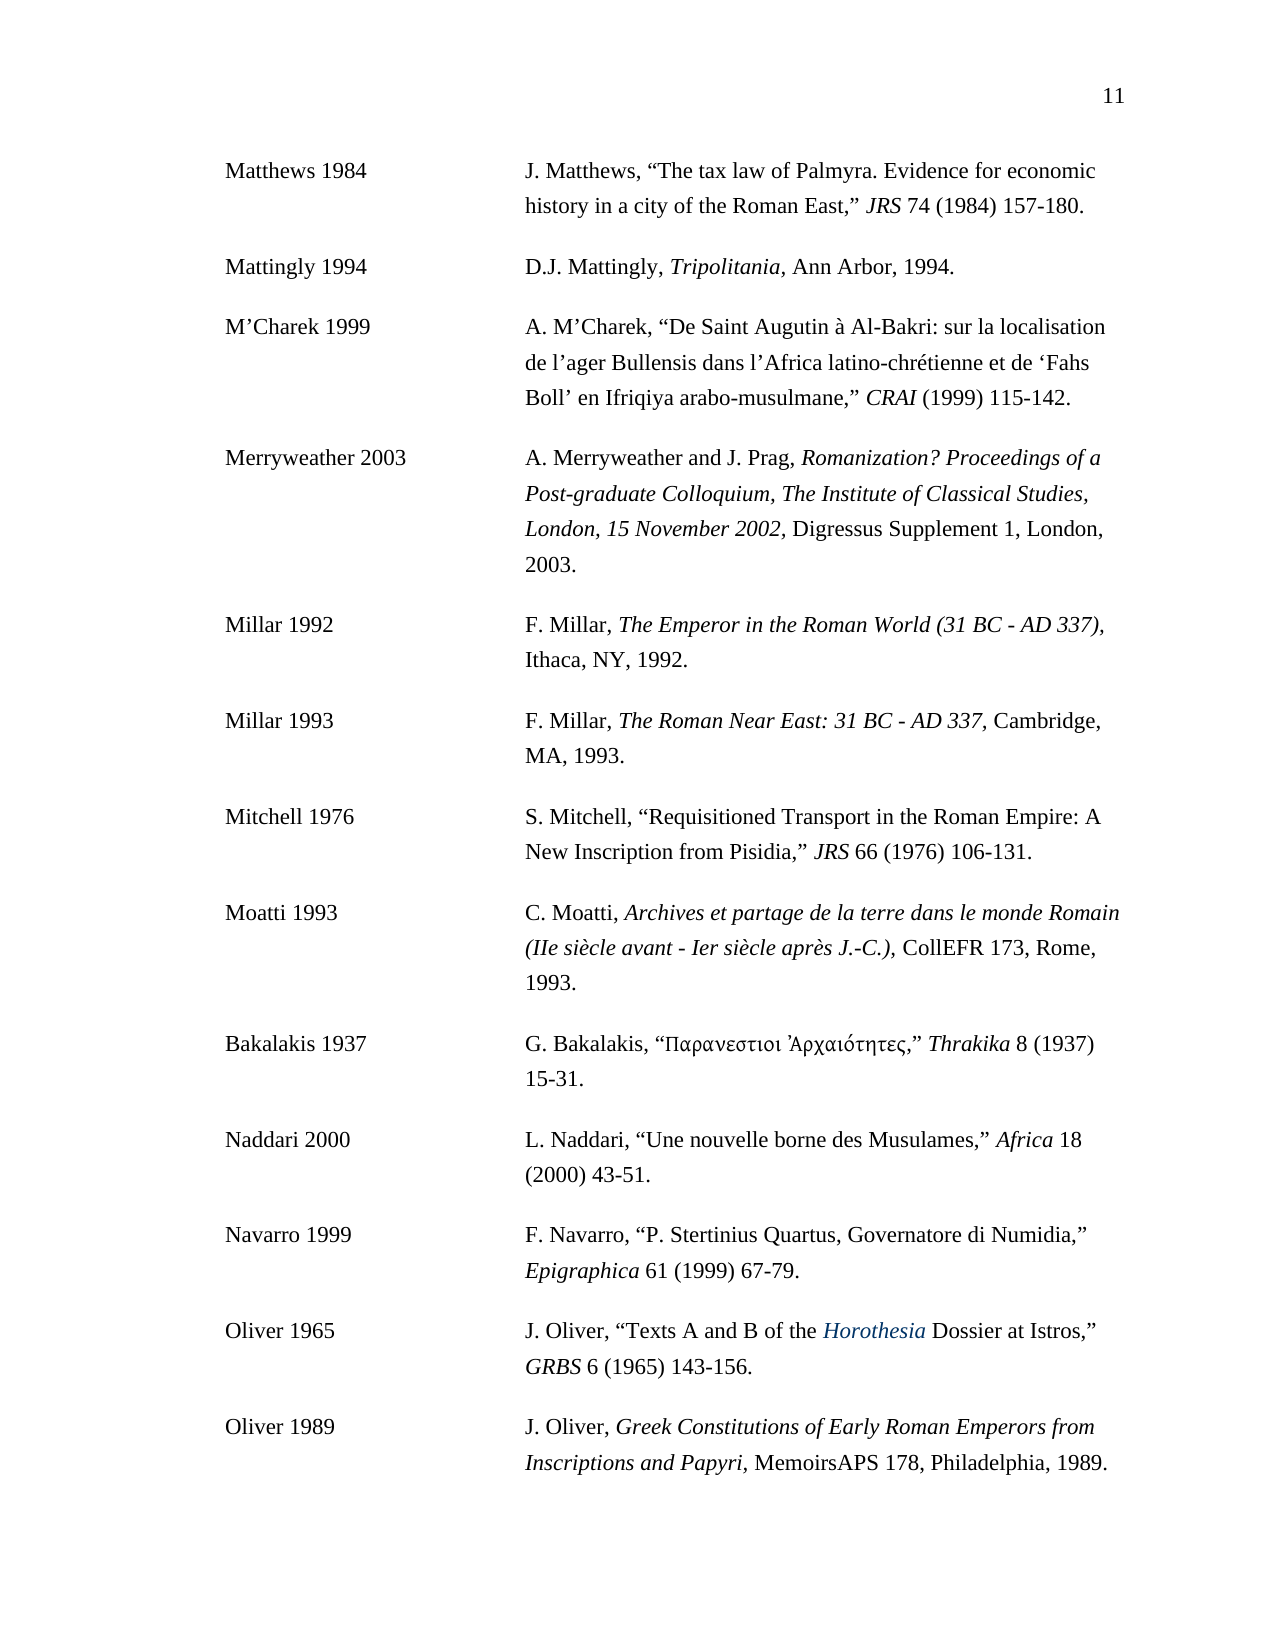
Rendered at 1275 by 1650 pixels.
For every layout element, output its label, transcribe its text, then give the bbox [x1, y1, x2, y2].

text Millar 1992 F. Millar, The Emperor in the Roman World (31 BC - AD 337), Ithaca, NY, 1992. [225, 604, 1125, 675]
text Oliver 1989 J. Oliver, Greek Constitutions of Early Roman Emperors from Inscriptions and Papyri, MemoirsAPS 178, Philadelphia, 1989. [225, 1406, 1125, 1477]
text Mattingly 1994 D.J. Mattingly, Tripolitania, Ann Arbor, 1994. [225, 246, 1125, 281]
text M’Charek 1999 A. M’Charek, “De Saint Augutin à Al-Bakri: sur la localisation de l’ager Bullensis dans l’Africa latino-chrétienne et de ‘Fahs Boll’ en Ifriqiya arabo-musulmane,” CRAI (1999) 115-142. [225, 306, 1125, 412]
text Matthews 1984 J. Matthews, “The tax law of Palmyra. Evidence for economic history in a city of the Roman East,” JRS 74 (1984) 157-180. [225, 150, 1125, 221]
text Navarro 1999 F. Navarro, “P. Stertinius Quartus, Governatore di Numidia,” Epigraphica 61 (1999) 67-79. [225, 1214, 1125, 1285]
text Oliver 1965 J. Oliver, “Texts A and B of the Horothesia Dossier at Istros,” GRBS 6 (1965) 143-156. [225, 1310, 1125, 1381]
text Merryweather 2003 A. Merryweather and J. Prag, Romanization? Proceedings of a Post-graduate Colloquium, The Institute of Classical Studies, London, 15 November 2002, Digressus Supplement 1, London, 2003. [225, 437, 1125, 579]
text Millar 1993 F. Millar, The Roman Near East: 31 BC - AD 337, Cambridge, MA, 1993. [225, 700, 1125, 771]
text Naddari 2000 L. Naddari, “Une nouvelle borne des Musulames,” Africa 18 (2000) 43-51. [225, 1119, 1125, 1189]
text Mitchell 1976 S. Mitchell, “Requisitioned Transport in the Roman Empire: A New Inscription from Pisidia,” JRS 66 (1976) 106-131. [225, 796, 1125, 867]
text Bakalakis 1937 G. Bakalakis, “Παρανεστιοι Ἀρχαιότητες,” Thrakika 8 (1937) 15-31. [225, 1023, 1125, 1094]
text Moatti 1993 C. Moatti, Archives et partage de la terre dans le monde Romain (IIe siècle avant - Ier siècle après J.-C.), CollEFR 173, Rome, 1993. [225, 892, 1125, 998]
